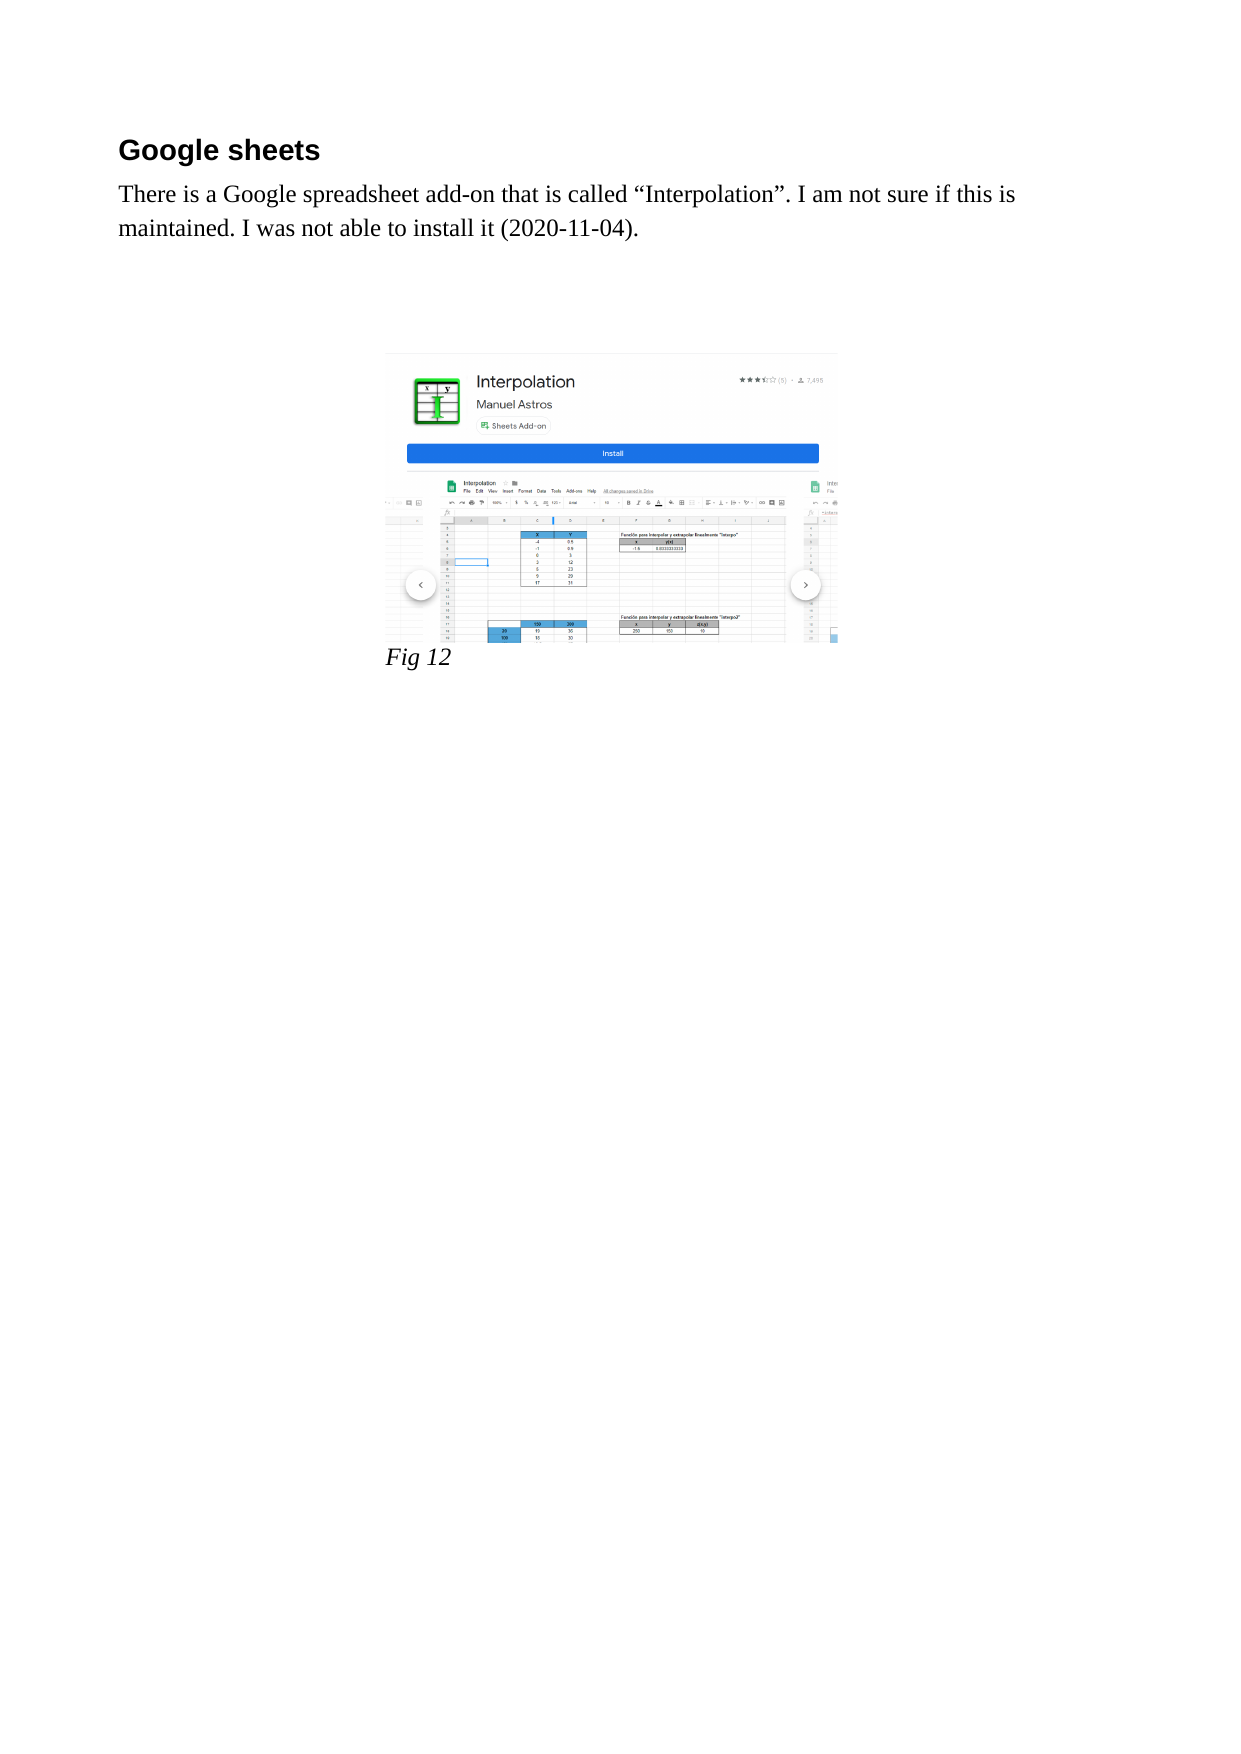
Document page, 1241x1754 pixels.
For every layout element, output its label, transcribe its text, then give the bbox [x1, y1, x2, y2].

text Fig 12 [385, 643, 837, 671]
picture [385, 353, 838, 643]
subtitle There is a Google spreadsheet add-on that is called “Interpolation”. I am not sure if this is maintained. I was not able to install it (2020-11-04). [118, 179, 1122, 242]
subtitle Google sheets [118, 133, 1122, 166]
subtitle [385, 341, 837, 353]
